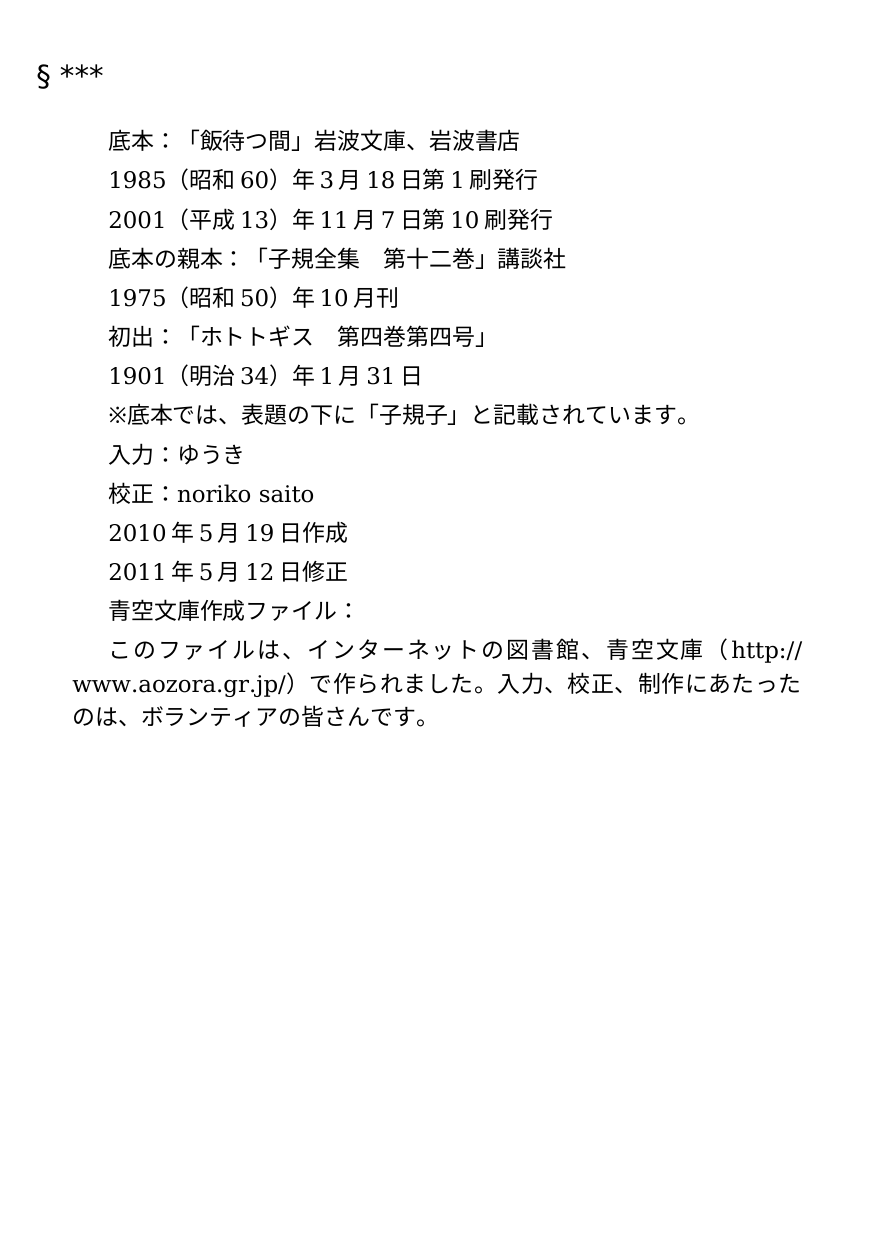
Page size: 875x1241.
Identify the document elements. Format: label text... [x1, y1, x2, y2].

text ※底本では、表題の下に「子規子」と記載されています。 [72, 397, 802, 431]
text 2011年5月12日修正 [72, 554, 802, 587]
text 校正：noriko saito [72, 476, 802, 509]
text このファイルは、インターネットの図書館、青空文庫（http://www.aozora.gr.jp/）で作られました。入力、校正、制作にあたったのは、ボランティアの皆さんです。 [72, 632, 802, 732]
subtitle § *** [36, 60, 838, 94]
text 1985（昭和60）年3月18日第1刷発行 [72, 162, 802, 196]
text 底本：「飯待つ間」岩波文庫、岩波書店 [72, 123, 802, 156]
text 2001（平成13）年11月7日第10刷発行 [72, 202, 802, 235]
text 初出：「ホトトギス 第四巻第四号」 [72, 319, 802, 352]
text 1975（昭和50）年10月刊 [72, 280, 802, 313]
text 2010年5月19日作成 [72, 515, 802, 548]
text 入力：ゆうき [72, 437, 802, 470]
text 1901（明治34）年1月31日 [72, 358, 802, 391]
text 青空文庫作成ファイル： [72, 593, 802, 626]
text 底本の親本：「子規全集 第十二巻」講談社 [72, 241, 802, 274]
